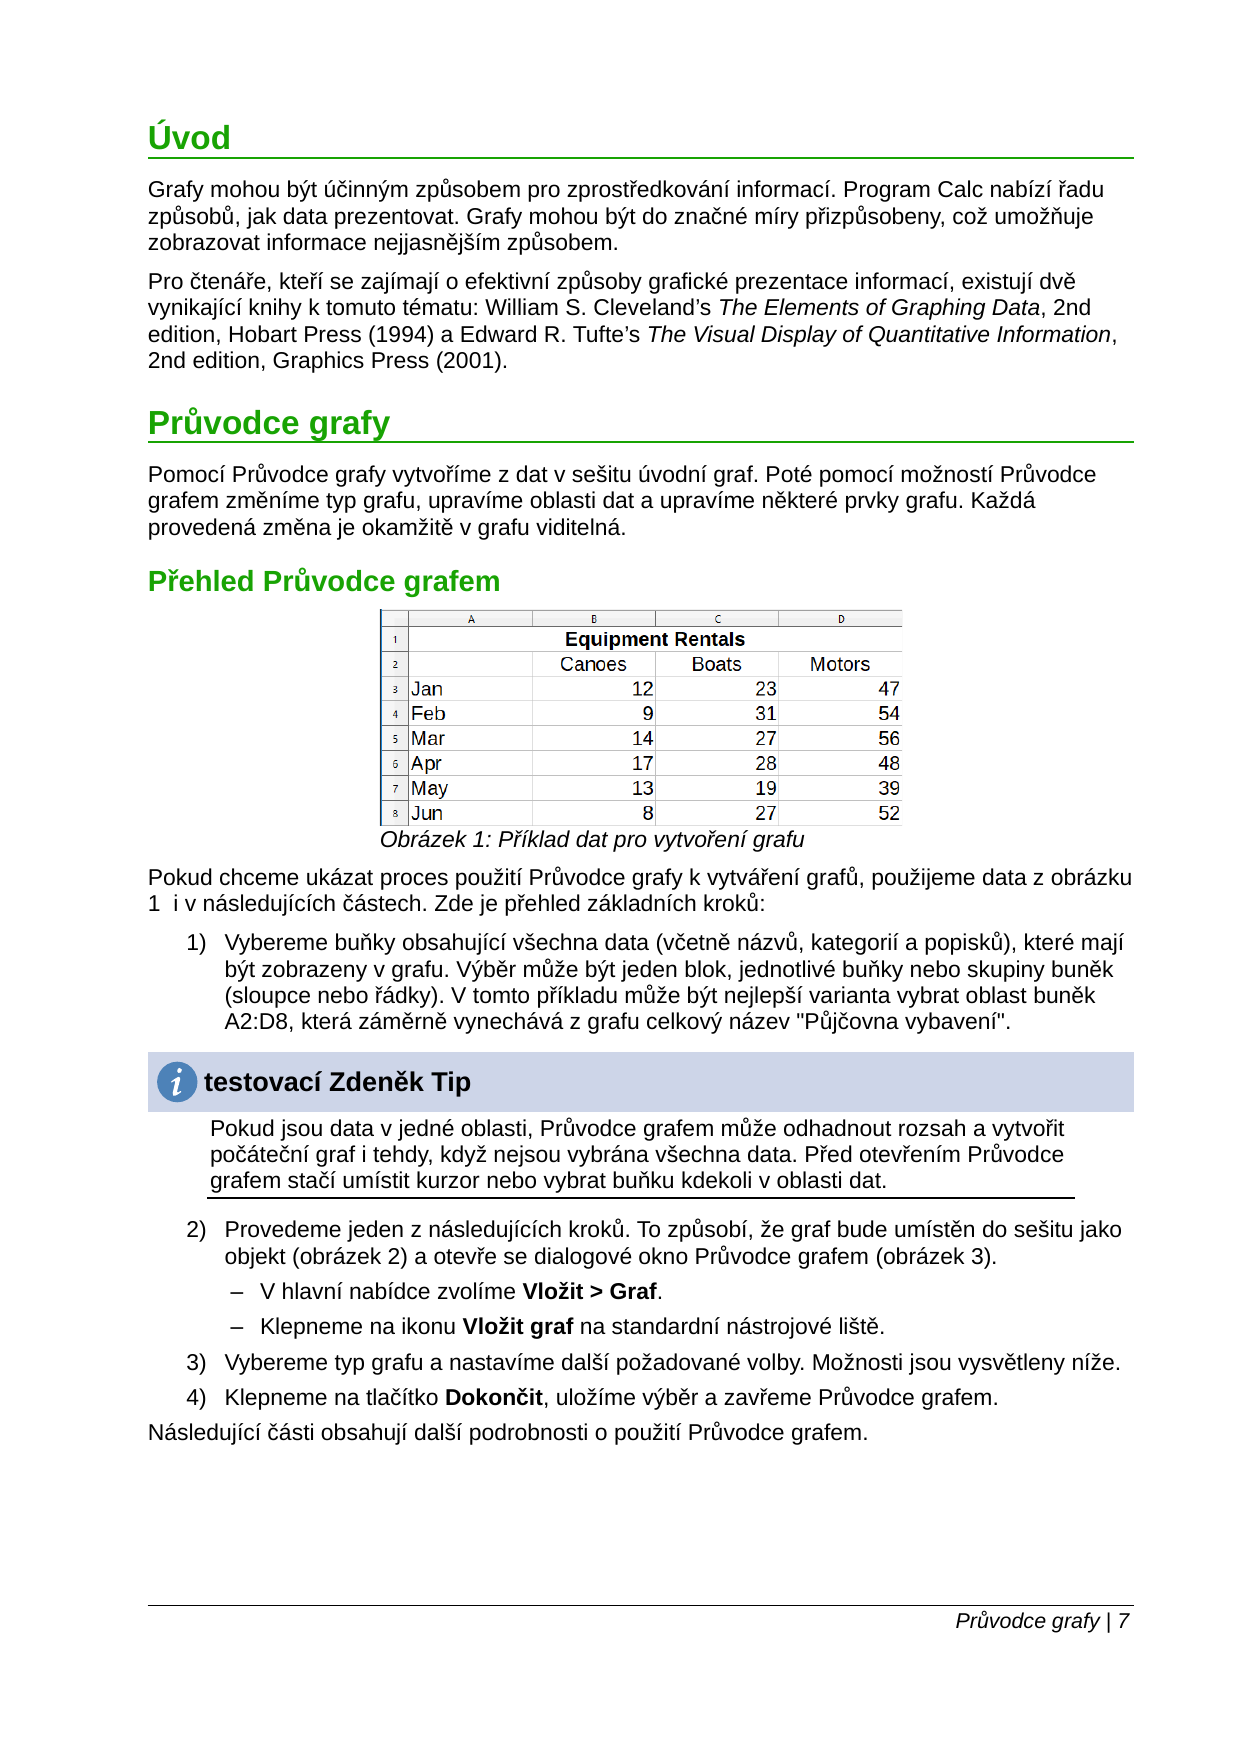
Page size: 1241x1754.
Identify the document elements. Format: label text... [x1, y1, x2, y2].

text Pro čtenáře, kteří se zajímají o efektivní způsoby grafické prezentace informací, existují dvě vynikající knihy k tomuto tématu: William S. Cleveland’s The Elements of Graphing Data, 2nd edition, Hobart Press (1994) a Edward R. Tufte’s The Visual Display of Quantitative Information, 2nd edition, Graphics Press (2001). [148, 268, 1134, 373]
subtitle Přehled Průvodce grafem [148, 564, 1134, 597]
list Provedeme jeden z následujících kroků. To způsobí, že graf bude umístěn do sešitu jako objekt (obrázek 2) a otevře se dialogové okno Průvodce grafem (obrázek 3). [207, 1216, 1134, 1269]
text Grafy mohou být účinným způsobem pro zprostředkování informací. Program Calc nabízí řadu způsobů, jak data prezentovat. Grafy mohou být do značné míry přizpůsobeny, což umožňuje zobrazovat informace nejjasnějším způsobem. [148, 176, 1134, 255]
list Vybereme buňky obsahující všechna data (včetně názvů, kategorií a popisků), které mají být zobrazeny v grafu. Výběr může být jeden blok, jednotlivé buňky nebo skupiny buněk (sloupce nebo řádky). V tomto příkladu může být nejlepší varianta vybrat oblast buněk A2:D8, která záměrně vynechává z grafu celkový název "Půjčovna vybavení". [207, 929, 1134, 1034]
list Vybereme typ grafu a nastavíme další požadované volby. Možnosti jsou vysvětleny níže. [207, 1348, 1134, 1375]
picture [379, 609, 903, 826]
subtitle testovací Zdeněk Tip [148, 1052, 1134, 1112]
subtitle Průvodce grafy [148, 403, 1134, 441]
list Klepneme na tlačítko Dokončit, uložíme výběr a zavřeme Průvodce grafem. [207, 1384, 1134, 1410]
text Následující části obsahují další podrobnosti o použití Průvodce grafem. [148, 1419, 1134, 1445]
list Klepneme na ikonu Vložit graf na standardní nástrojové liště. [230, 1313, 1134, 1339]
text Pokud chceme ukázat proces použití Průvodce grafy k vytváření grafů, použijeme data z obrázku 1 i v následujících částech. Zde je přehled základních kroků: [148, 864, 1134, 917]
text Pomocí Průvodce grafy vytvoříme z dat v sešitu úvodní graf. Poté pomocí možností Průvodce grafem změníme typ grafu, upravíme oblasti dat a upravíme některé prvky grafu. Každá provedená změna je okamžitě v grafu viditelná. [148, 461, 1134, 540]
list V hlavní nabídce zvolíme Vložit > Graf. [230, 1278, 1134, 1304]
text Obrázek 1: Příklad dat pro vytvoření grafu [379, 826, 902, 852]
subtitle Úvod [148, 118, 1134, 157]
text Pokud jsou data v jedné oblasti, Průvodce grafem může odhadnout rozsah a vytvořit počáteční graf i tehdy, když nejsou vybrána všechna data. Před otevřením Průvodce grafem stačí umístit kurzor nebo vybrat buňku kdekoli v oblasti dat. [207, 1112, 1075, 1197]
